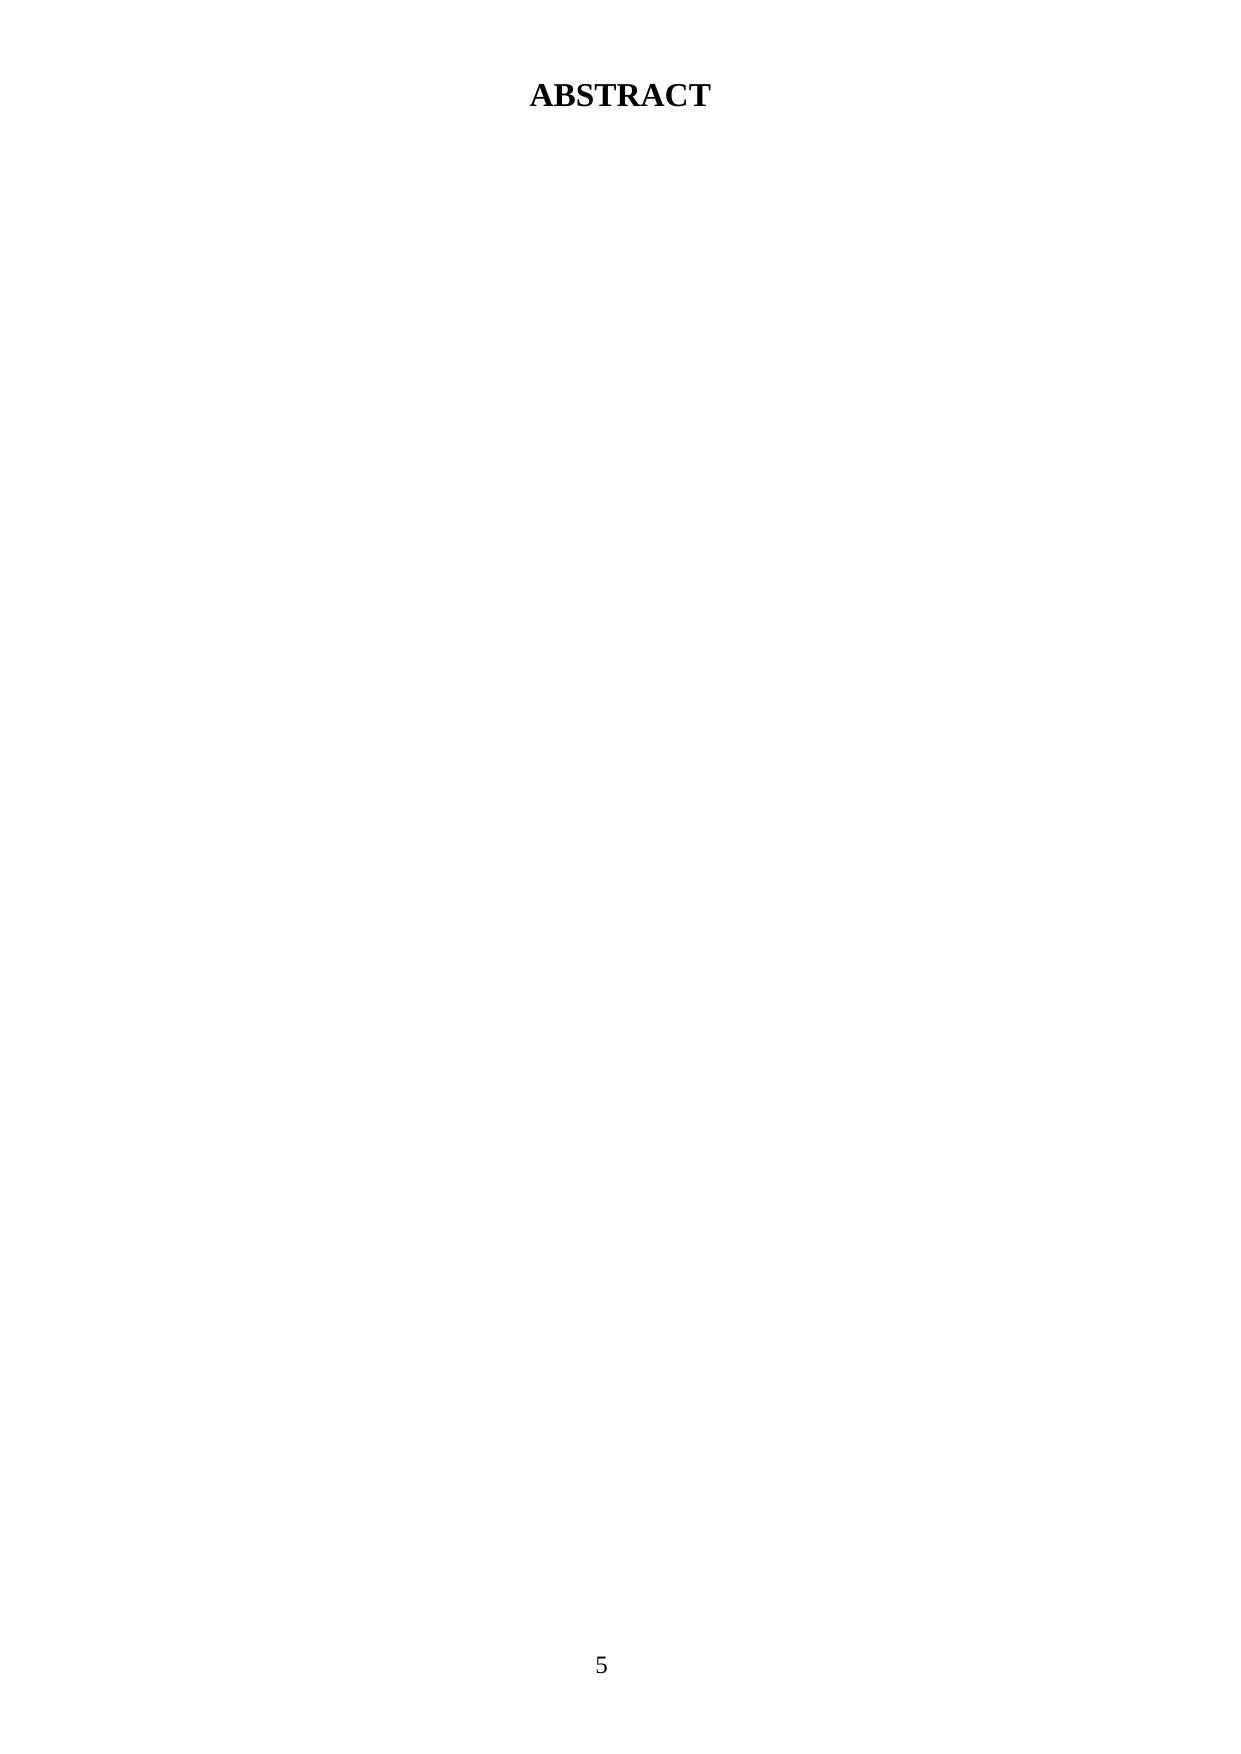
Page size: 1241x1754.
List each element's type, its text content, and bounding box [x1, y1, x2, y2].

text ABSTRACT [118, 75, 1122, 113]
